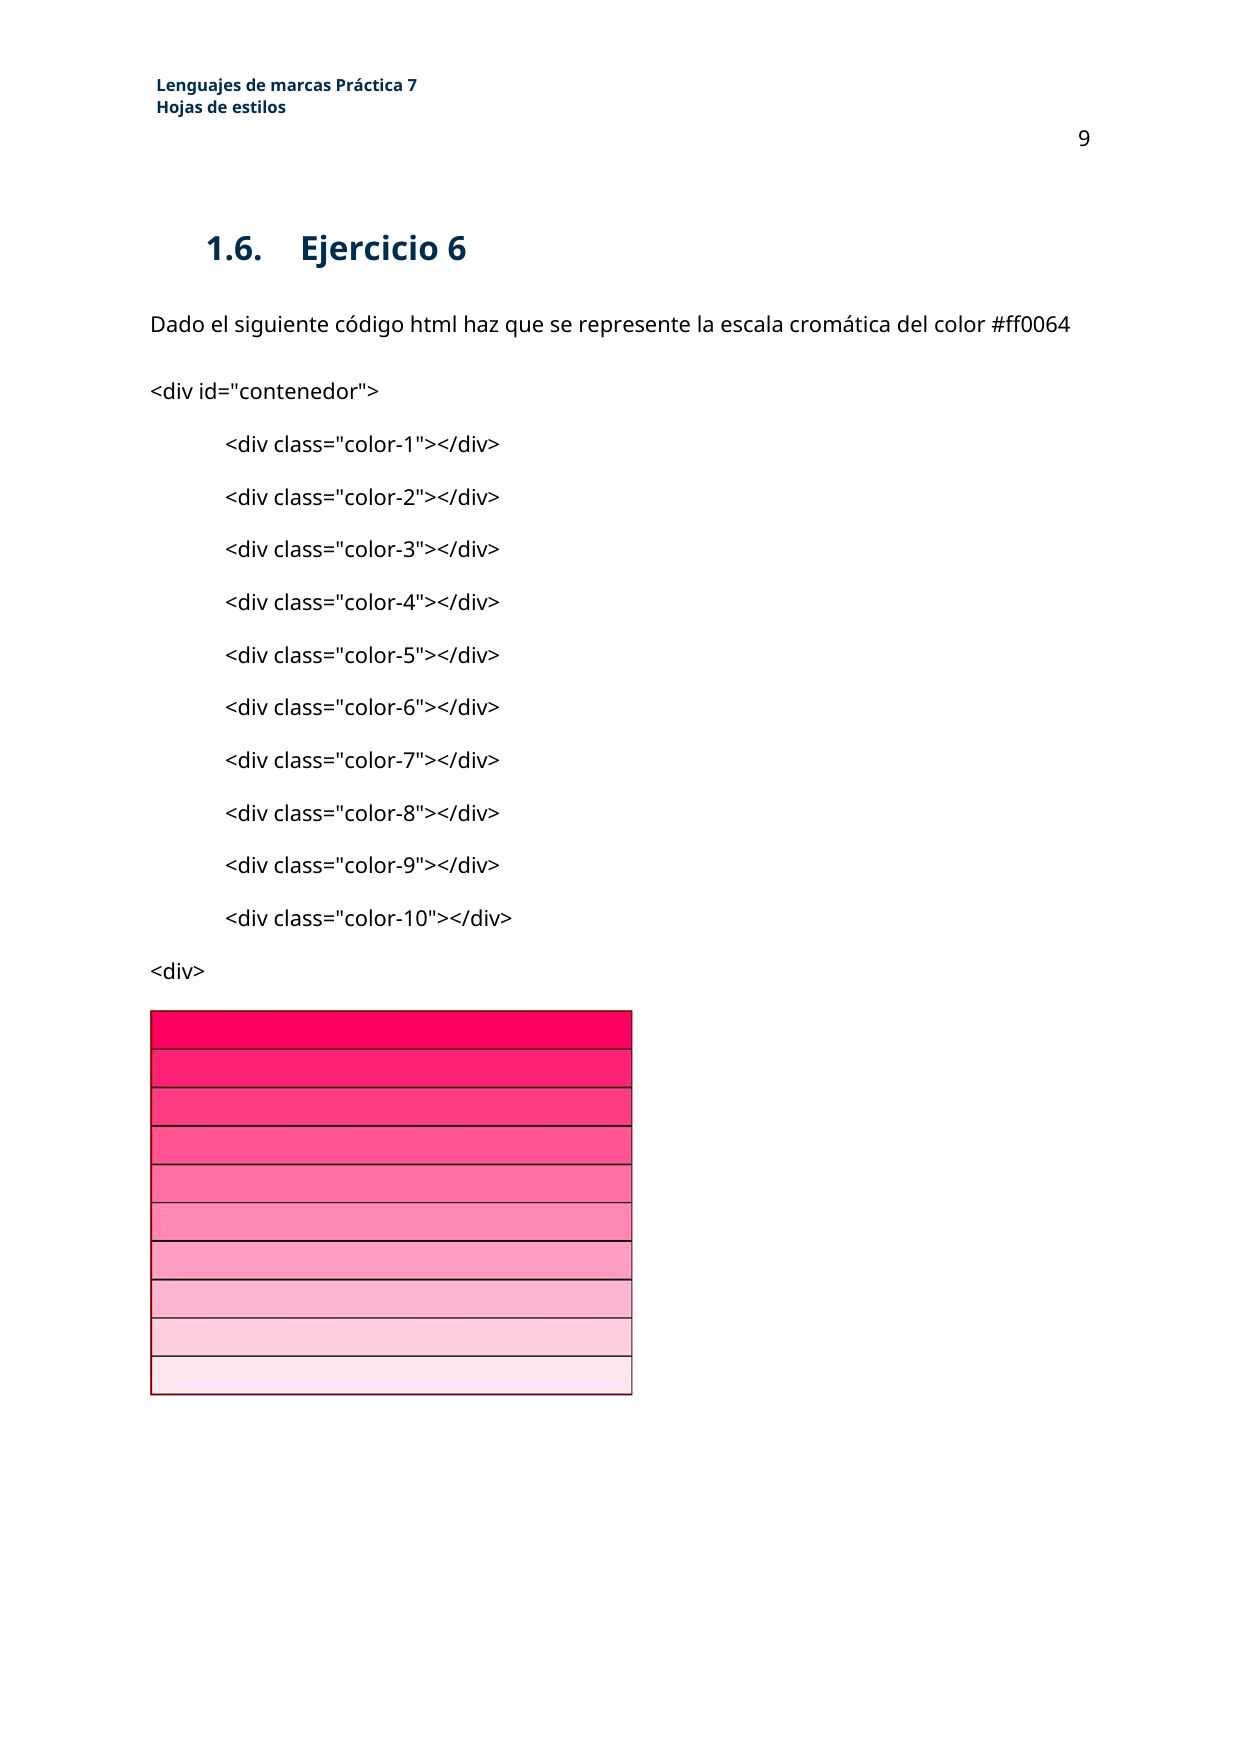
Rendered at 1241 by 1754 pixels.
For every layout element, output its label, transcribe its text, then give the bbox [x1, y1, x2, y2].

text <div class="color-1"></div> [150, 429, 1090, 459]
text <div class="color-3"></div> [150, 534, 1090, 564]
text <div> [150, 956, 1090, 986]
text <div class="color-7"></div> [150, 745, 1090, 775]
text <div class="color-5"></div> [150, 640, 1090, 669]
text <div class="color-4"></div> [150, 587, 1090, 617]
text Dado el siguiente código html haz que se represente la escala cromática del color #ff0064 [150, 308, 1090, 338]
text <div id="contenedor"> [150, 376, 1090, 406]
text <div class="color-9"></div> [150, 851, 1090, 880]
text <div class="color-6"></div> [150, 692, 1090, 722]
subtitle Ejercicio 6 [262, 225, 1090, 271]
text <div class="color-10"></div> [150, 903, 1090, 933]
picture [150, 1008, 633, 1397]
text <div class="color-8"></div> [150, 798, 1090, 828]
text <div class="color-2"></div> [150, 482, 1090, 511]
